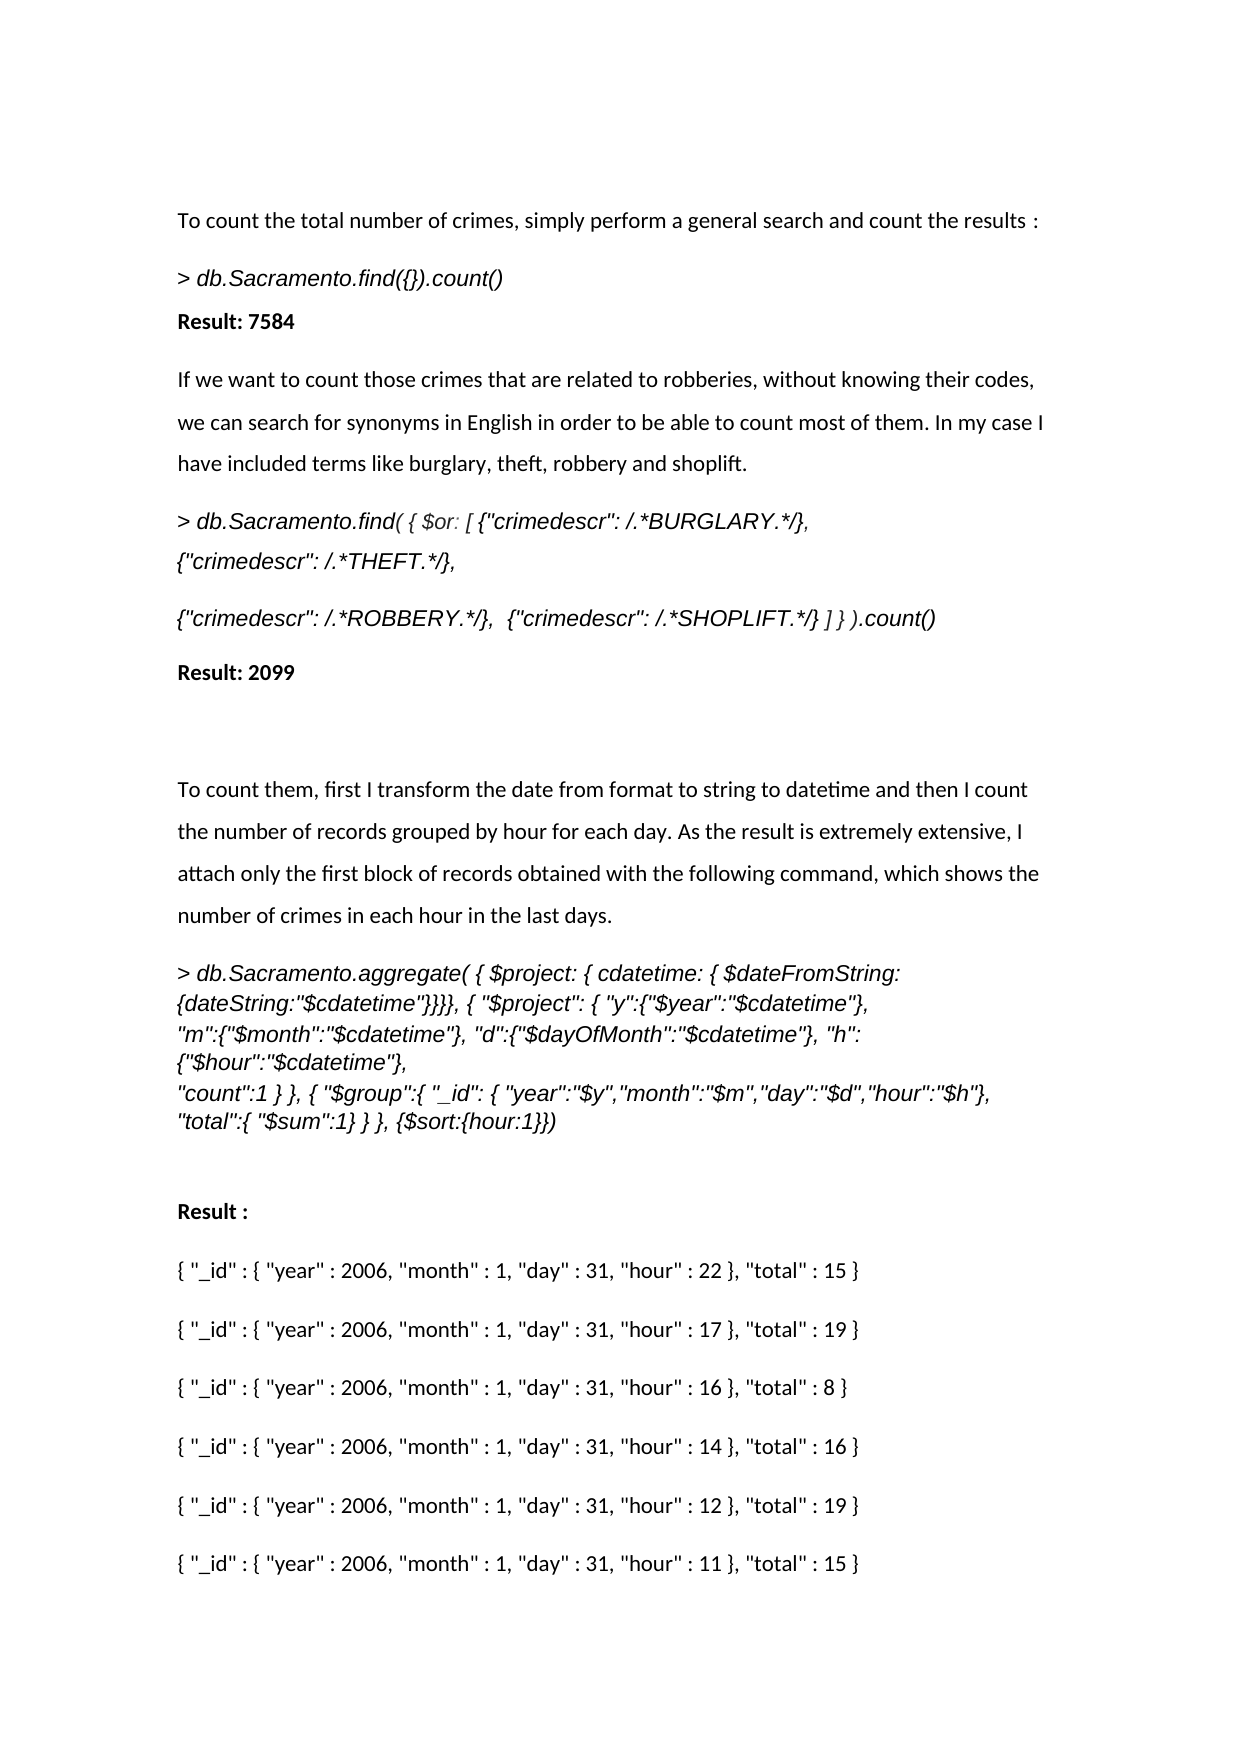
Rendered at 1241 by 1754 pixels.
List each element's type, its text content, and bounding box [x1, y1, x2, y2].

text "m":{"$month":"$cdatetime"}, "d":{"$dayOfMonth":"$cdatetime"}, "h":{"$hour":"$cdatetime"}, [177, 1021, 1063, 1076]
text To count the total number of crimes, simply perform a general search and count the results : [177, 206, 1063, 234]
text > db.Sacramento.aggregate( { $project: { cdatetime: { $dateFromString: [177, 960, 1063, 986]
text > db.Sacramento.find({}).count() [177, 265, 1063, 291]
text {dateString:"$cdatetime"}}}}, { "$project": { "y":{"$year":"$cdatetime"}, [177, 990, 1063, 1017]
text If we want to count those crimes that are related to robberies, without knowing their codes, we can search for synonyms in English in order to be able to count most of them. In my case I have included terms like burglary, theft, robbery and shoplift. [177, 366, 1063, 478]
text Result: 2099 [177, 658, 1063, 686]
text { "_id" : { "year" : 2006, "month" : 1, "day" : 31, "hour" : 17 }, "total" : 19 } [177, 1315, 1063, 1343]
text { "_id" : { "year" : 2006, "month" : 1, "day" : 31, "hour" : 14 }, "total" : 16 } [177, 1432, 1063, 1460]
text { "_id" : { "year" : 2006, "month" : 1, "day" : 31, "hour" : 16 }, "total" : 8 } [177, 1373, 1063, 1401]
text { "_id" : { "year" : 2006, "month" : 1, "day" : 31, "hour" : 22 }, "total" : 15 } [177, 1256, 1063, 1284]
text {"crimedescr": /.*ROBBERY.*/}, {"crimedescr": /.*SHOPLIFT.*/}​ ] } )​.count() [177, 605, 1063, 631]
text { "_id" : { "year" : 2006, "month" : 1, "day" : 31, "hour" : 12 }, "total" : 19 } [177, 1491, 1063, 1519]
text > db.Sacramento.find​( { $or​:​ [ ​{"crimedescr": /.*BURGLARY.*/}​,​{"crimedescr": /.*THEFT.*/}, [177, 508, 1063, 574]
text "count":1 } }, { "$group":{ "_id": { "year":"$y","month":"$m","day":"$d","hour":"$h"}, "total":{ "$sum":1} } }, {$sort:{hour:1}}) [177, 1080, 1012, 1134]
text Result: 7584 [177, 307, 1063, 335]
text Result : [177, 1197, 1063, 1226]
text To count them, first I transform the date from format to string to datetime and then I count the number of records grouped by hour for each day. As the result is extremely extensive, I attach only the first block of records obtained with the following command, which shows the number of crimes in each hour in the last days. [177, 775, 1063, 929]
text { "_id" : { "year" : 2006, "month" : 1, "day" : 31, "hour" : 11 }, "total" : 15 } [177, 1549, 1063, 1577]
